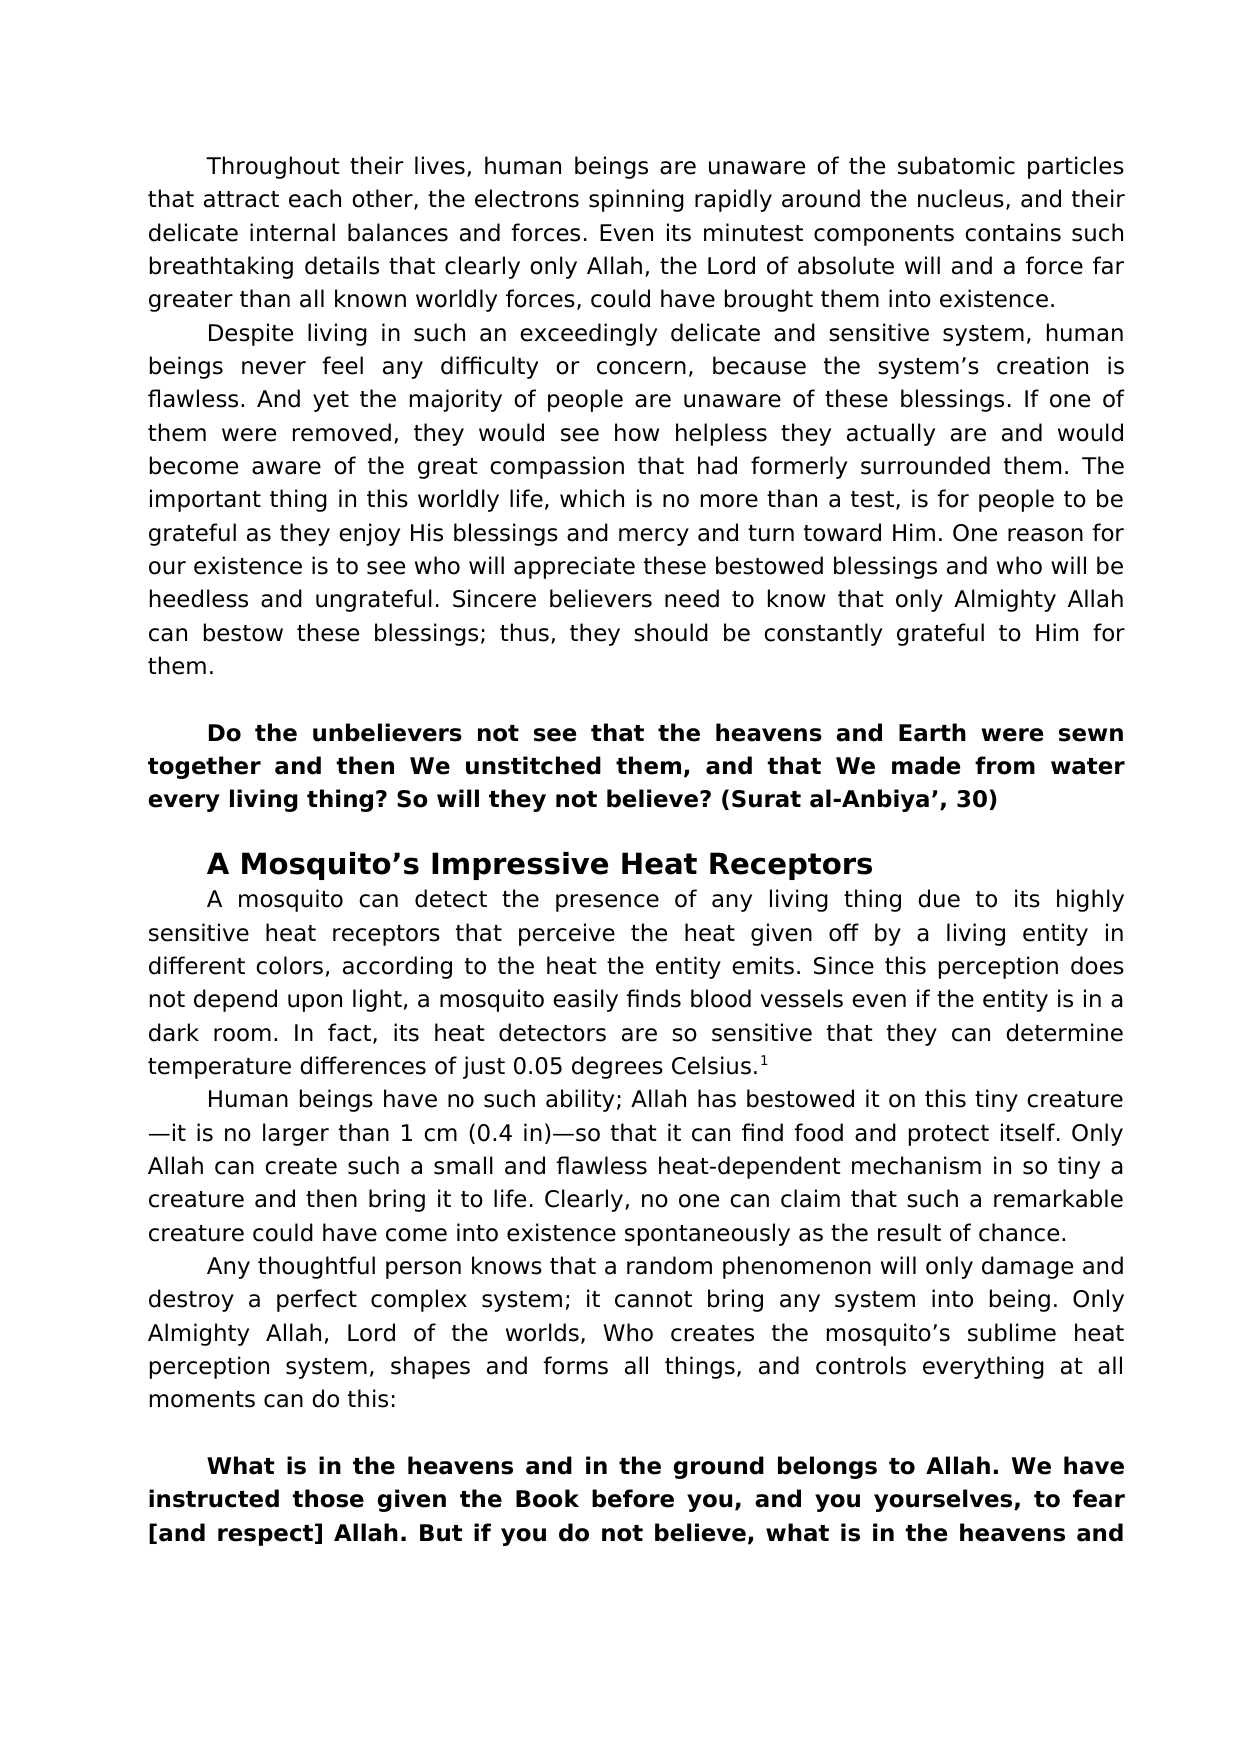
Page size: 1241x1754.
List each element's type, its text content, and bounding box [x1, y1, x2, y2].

text Do the unbelievers not see that the heavens and Earth were sewn together and then We unstitched them, and that We made from water every living thing? So will they not believe? (Surat al-Anbiya’, 30) [148, 714, 1126, 814]
text A mosquito can detect the presence of any living thing due to its highly sensitive heat receptors that perceive the heat given off by a living entity in different colors, according to the heat the entity emits. Since this perception does not depend upon light, a mosquito easily finds blood vessels even if the entity is in a dark room. In fact, its heat detectors are so sensitive that they can determine temperature differences of just 0.05 degrees Celsius.1 [148, 881, 1126, 1081]
text What is in the heavens and in the ground belongs to Allah. We have instructed those given the Book before you, and you yourselves, to fear [and respect] Allah. But if you do not believe, what is in the heavens and [148, 1448, 1126, 1548]
text A Mosquito’s Impressive Heat Receptors [148, 848, 1126, 881]
text Any thoughtful person knows that a random phenomenon will only damage and destroy a perfect complex system; it cannot bring any system into being. Only Almighty Allah, Lord of the worlds, Who creates the mosquito’s sublime heat perception system, shapes and forms all things, and controls everything at all moments can do this: [148, 1248, 1126, 1414]
text Throughout their lives, human beings are unaware of the subatomic particles that attract each other, the electrons spinning rapidly around the nucleus, and their delicate internal balances and forces. Even its minutest components contains such breathtaking details that clearly only Allah, the Lord of absolute will and a force far greater than all known worldly forces, could have brought them into existence. [148, 148, 1126, 314]
text Human beings have no such ability; Allah has bestowed it on this tiny creature—it is no larger than 1 cm (0.4 in)—so that it can find food and protect itself. Only Allah can create such a small and flawless heat-dependent mechanism in so tiny a creature and then bring it to life. Clearly, no one can claim that such a remarkable creature could have come into existence spontaneously as the result of chance. [148, 1081, 1126, 1248]
text Despite living in such an exceedingly delicate and sensitive system, human beings never feel any difficulty or concern, because the system’s creation is flawless. And yet the majority of people are unaware of these blessings. If one of them were removed, they would see how helpless they actually are and would become aware of the great compassion that had formerly surrounded them. The important thing in this worldly life, which is no more than a test, is for people to be grateful as they enjoy His blessings and mercy and turn toward Him. One reason for our existence is to see who will appreciate these bestowed blessings and who will be heedless and ungrateful. Sincere believers need to know that only Almighty Allah can bestow these blessings; thus, they should be constantly grateful to Him for them. [148, 314, 1126, 681]
